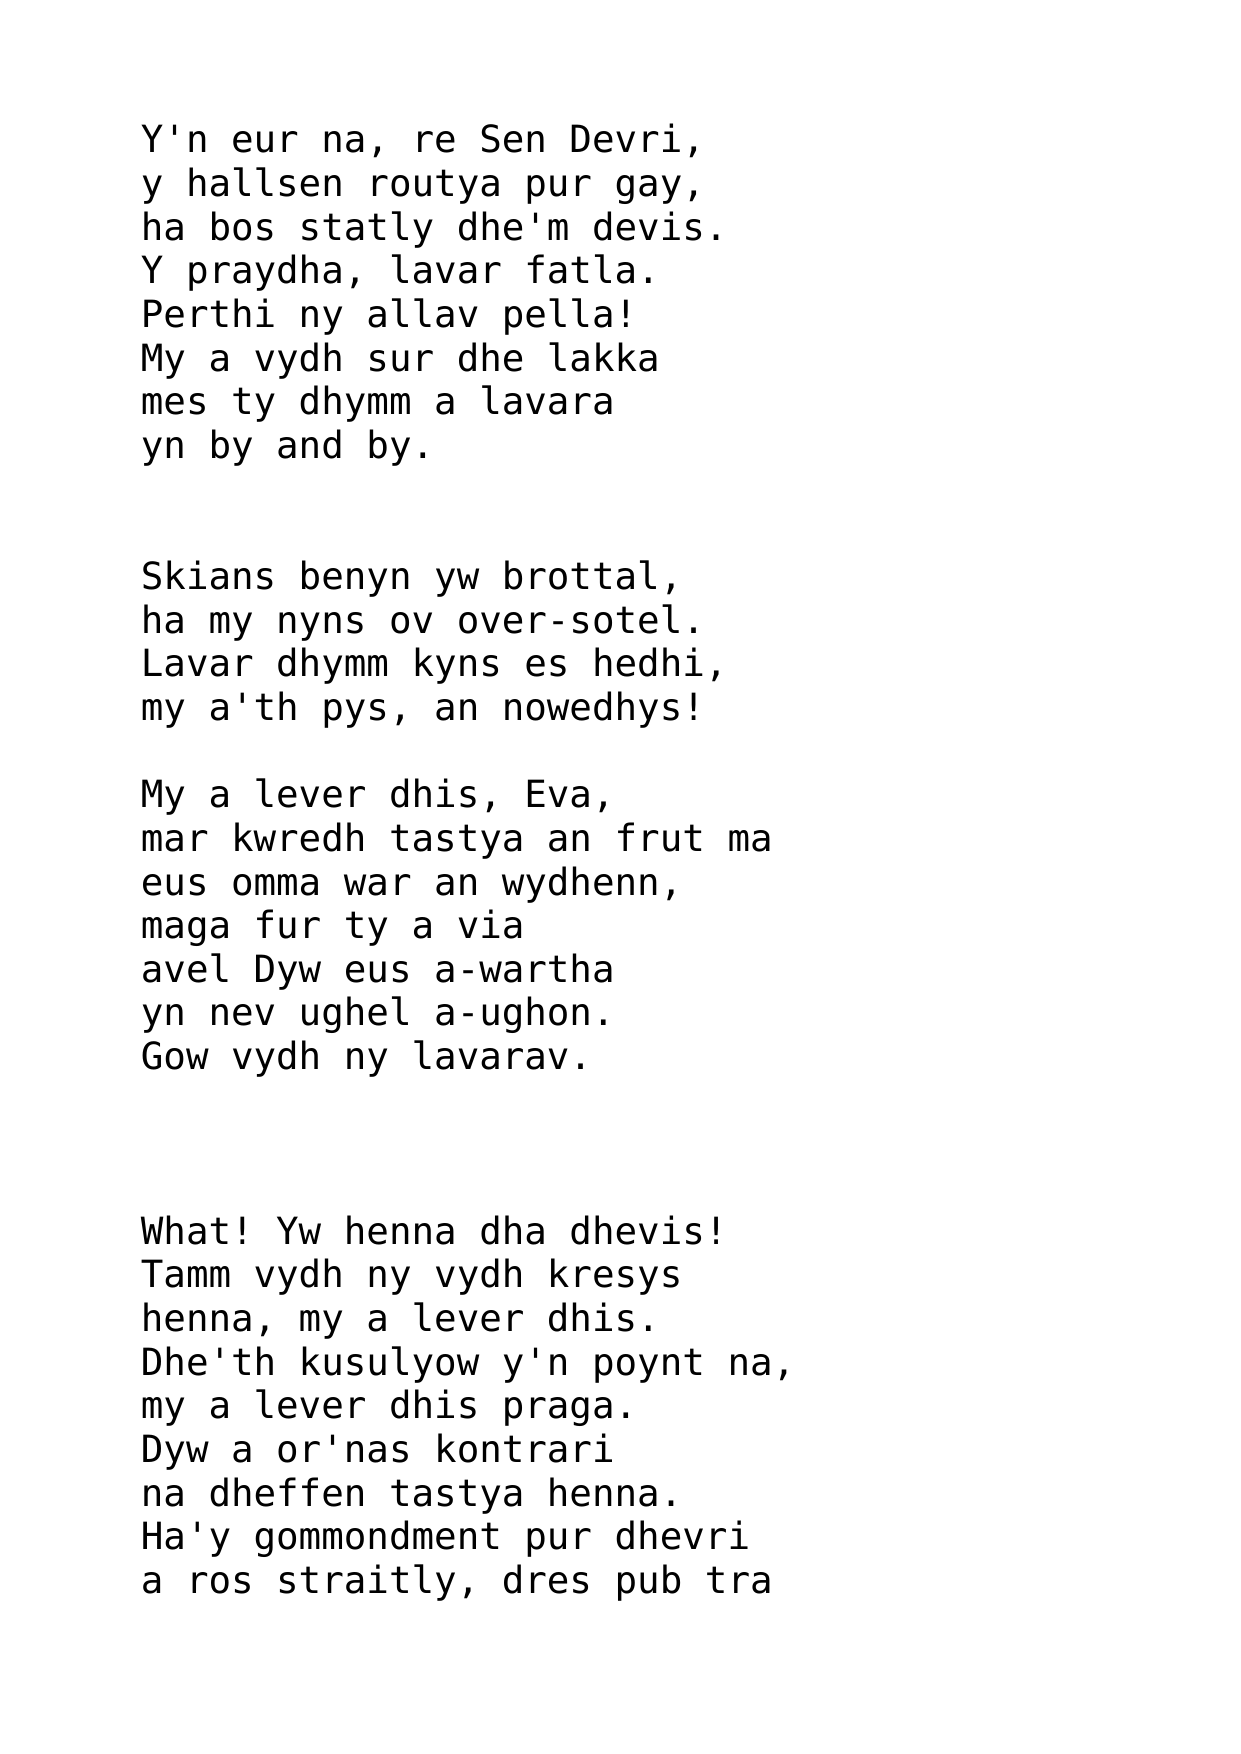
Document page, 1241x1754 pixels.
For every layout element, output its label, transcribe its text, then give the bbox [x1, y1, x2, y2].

text ha bos statly dhe'm devis. [118, 205, 1122, 249]
text Perthi ny allav pella! [118, 293, 1122, 336]
text Lavar dhymm kyns es hedhi, [118, 642, 1122, 686]
text henna, my a lever dhis. [118, 1297, 1122, 1340]
text mar kwredh tastya an frut ma [118, 816, 1122, 860]
text ha my nyns ov over-sotel. [118, 598, 1122, 642]
text yn nev ughel a-ughon. [118, 991, 1122, 1035]
text na dheffen tastya henna. [118, 1471, 1122, 1515]
text eus omma war an wydhenn, [118, 860, 1122, 904]
text My a vydh sur dhe lakka [118, 336, 1122, 380]
text My a lever dhis, Eva, [118, 773, 1122, 816]
text yn by and by. [118, 424, 1122, 467]
text y hallsen routya pur gay, [118, 162, 1122, 205]
text maga fur ty a via [118, 904, 1122, 947]
text Tamm vydh ny vydh kresys [118, 1253, 1122, 1297]
text Y'n eur na, re Sen Devri, [118, 118, 1122, 162]
text Dhe'th kusulyow y'n poynt na, [118, 1340, 1122, 1384]
text avel Dyw eus a-wartha [118, 947, 1122, 991]
text What! Yw henna dha dhevis! [118, 1209, 1122, 1253]
text Gow vydh ny lavarav. [118, 1035, 1122, 1078]
text my a lever dhis praga. [118, 1384, 1122, 1427]
text a ros straitly, dres pub tra [118, 1558, 1122, 1602]
text Skians benyn yw brottal, [118, 554, 1122, 598]
text Dyw a or'nas kontrari [118, 1427, 1122, 1471]
text Y praydha, lavar fatla. [118, 249, 1122, 293]
text mes ty dhymm a lavara [118, 380, 1122, 424]
text Ha'y gommondment pur dhevri [118, 1515, 1122, 1558]
text my a'th pys, an nowedhys! [118, 686, 1122, 729]
